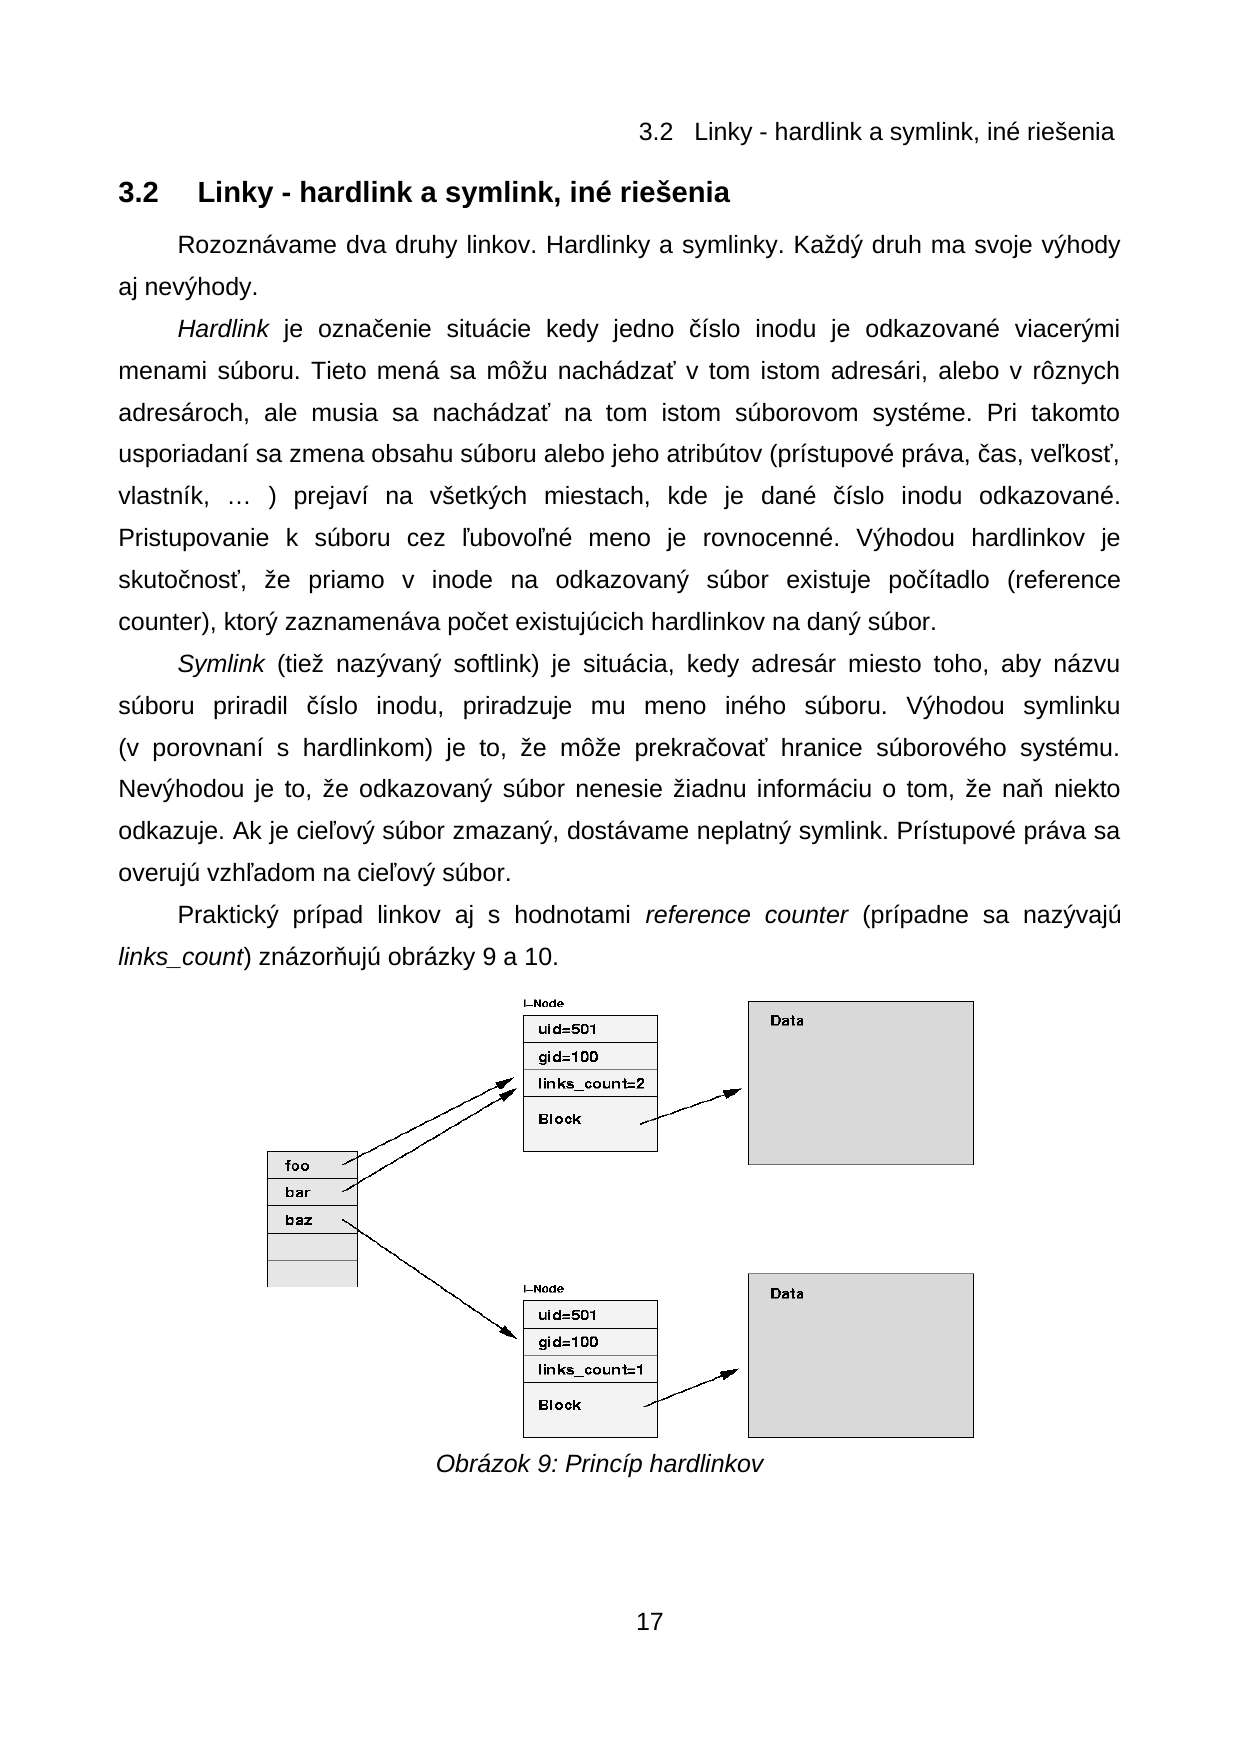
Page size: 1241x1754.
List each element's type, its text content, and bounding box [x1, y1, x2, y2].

text Symlink (tiež nazývaný softlink) je situácia, kedy adresár miesto toho, aby názvu súboru priradil číslo inodu, priradzuje mu meno iného súboru. Výhodou symlinku (v porovnaní s hardlinkom) je to, že môže prekračovať hranice súborového systému. Nevýhodou je to, že odkazovaný súbor nenesie žiadnu informáciu o tom, že naň niekto odkazuje. Ak je cieľový súbor zmazaný, dostávame neplatný symlink. Prístupové práva sa overujú vzhľadom na cieľový súbor. [118, 649, 1122, 887]
text Rozoznávame dva druhy linkov. Hardlinky a symlinky. Každý druh ma svoje výhody aj nevýhody. [118, 231, 1122, 301]
subtitle Linky - hardlink a symlink, iné riešenia [118, 176, 1122, 208]
text Hardlink je označenie situácie kedy jedno číslo inodu je odkazované viacerými menami súboru. Tieto mená sa môžu nachádzať v tom istom adresári, alebo v rôznych adresároch, ale musia sa nachádzať na tom istom súborovom systéme. Pri takomto usporiadaní sa zmena obsahu súboru alebo jeho atribútov (prístupové práva, čas, veľkosť, vlastník, … ) prejaví na všetkých miestach, kde je dané číslo inodu odkazované. Pristupovanie k súboru cez ľubovoľné meno je rovnocenné. Výhodou hardlinkov je skutočnosť, že priamo v inode na odkazovaný súbor existuje počítadlo (reference counter), ktorý zaznamenáva počet existujúcich hardlinkov na daný súbor. [118, 314, 1122, 636]
text Praktický prípad linkov aj s hodnotami reference counter (prípadne sa nazývajú links_count) znázorňujú obrázky 9 a 10. [118, 901, 1122, 971]
text Obrázok 9: Princíp hardlinkov [188, 1000, 1053, 1478]
picture [251, 987, 989, 1451]
